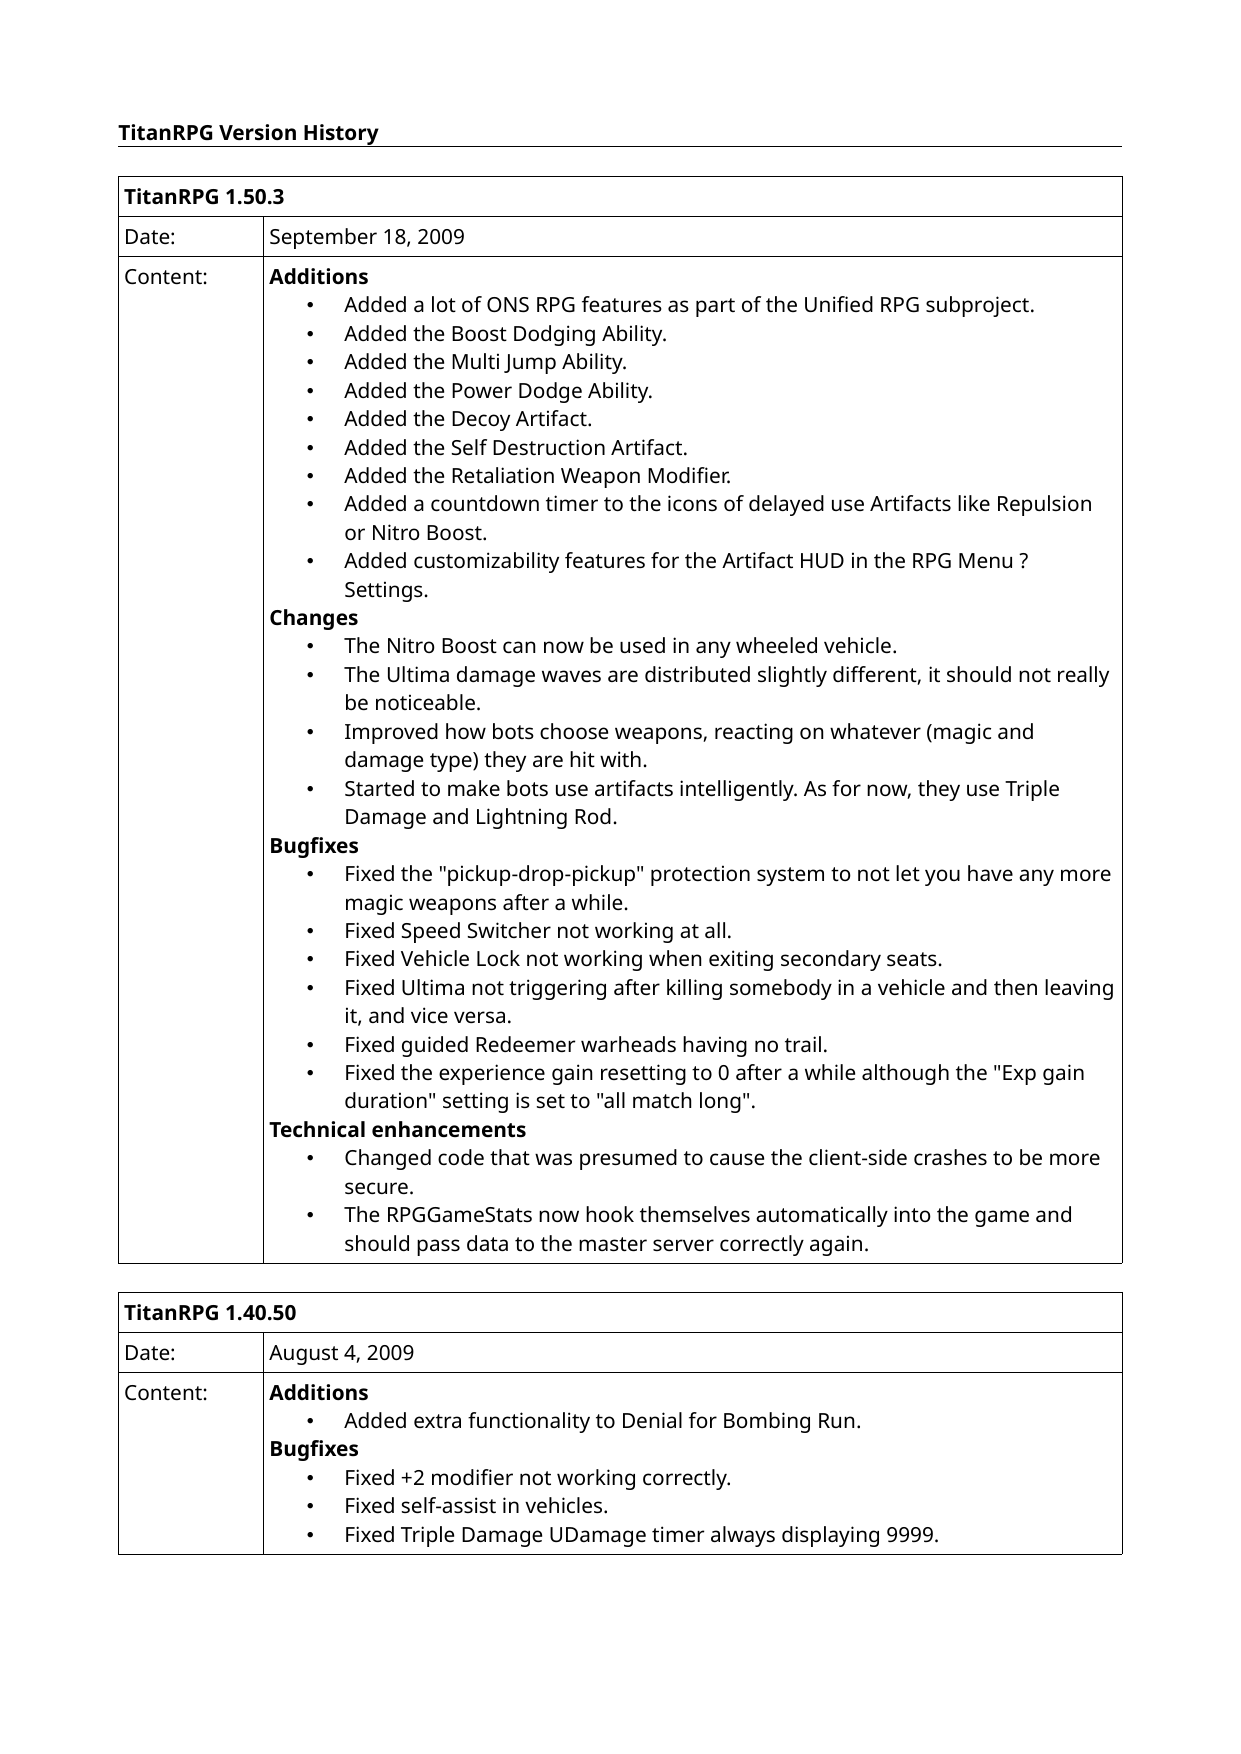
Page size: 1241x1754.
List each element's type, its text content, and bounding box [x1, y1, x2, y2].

table_cell Date: [119, 217, 263, 256]
table_cell September 18, 2009 [264, 217, 1122, 256]
table_cell Additions Added a lot of ONS RPG features as part of the Unified RPG subproject. Added the Boost Dodging Ability. Added the Multi Jump Ability. Added the Power Dodge Ability. Added the Decoy Artifact. Added the Self Destruction Artifact. Added the Retaliation Weapon Modifier. Added a countdown timer to the icons of delayed use Artifacts like Repulsion or Nitro Boost. Added customizability features for the Artifact HUD in the RPG Menu ? Settings. Changes The Nitro Boost can now be used in any wheeled vehicle. The Ultima damage waves are distributed slightly different, it should not really be noticeable. Improved how bots choose weapons, reacting on whatever (magic and damage type) they are hit with. Started to make bots use artifacts intelligently. As for now, they use Triple Damage and Lightning Rod. Bugfixes Fixed the "pickup-drop-pickup" protection system to not let you have any more magic weapons after a while. Fixed Speed Switcher not working at all. Fixed Vehicle Lock not working when exiting secondary seats. Fixed Ultima not triggering after killing somebody in a vehicle and then leaving it, and vice versa. Fixed guided Redeemer warheads having no trail. Fixed the experience gain resetting to 0 after a while although the "Exp gain duration" setting is set to "all match long". Technical enhancements Changed code that was presumed to cause the client-side crashes to be more secure. The RPGGameStats now hook themselves automatically into the game and should pass data to the master server correctly again. [264, 257, 1122, 1263]
table_cell Additions Added extra functionality to Denial for Bombing Run. Bugfixes Fixed +2 modifier not working correctly. Fixed self-assist in vehicles. Fixed Triple Damage UDamage timer always displaying 9999. [264, 1373, 1122, 1554]
table_header TitanRPG 1.40.50 [119, 1293, 1122, 1332]
table_cell August 4, 2009 [264, 1333, 1122, 1372]
table_cell Content: [119, 1373, 263, 1554]
table_cell Date: [119, 1333, 263, 1372]
table_cell Content: [119, 257, 263, 1263]
table_header TitanRPG 1.50.3 [119, 177, 1122, 216]
